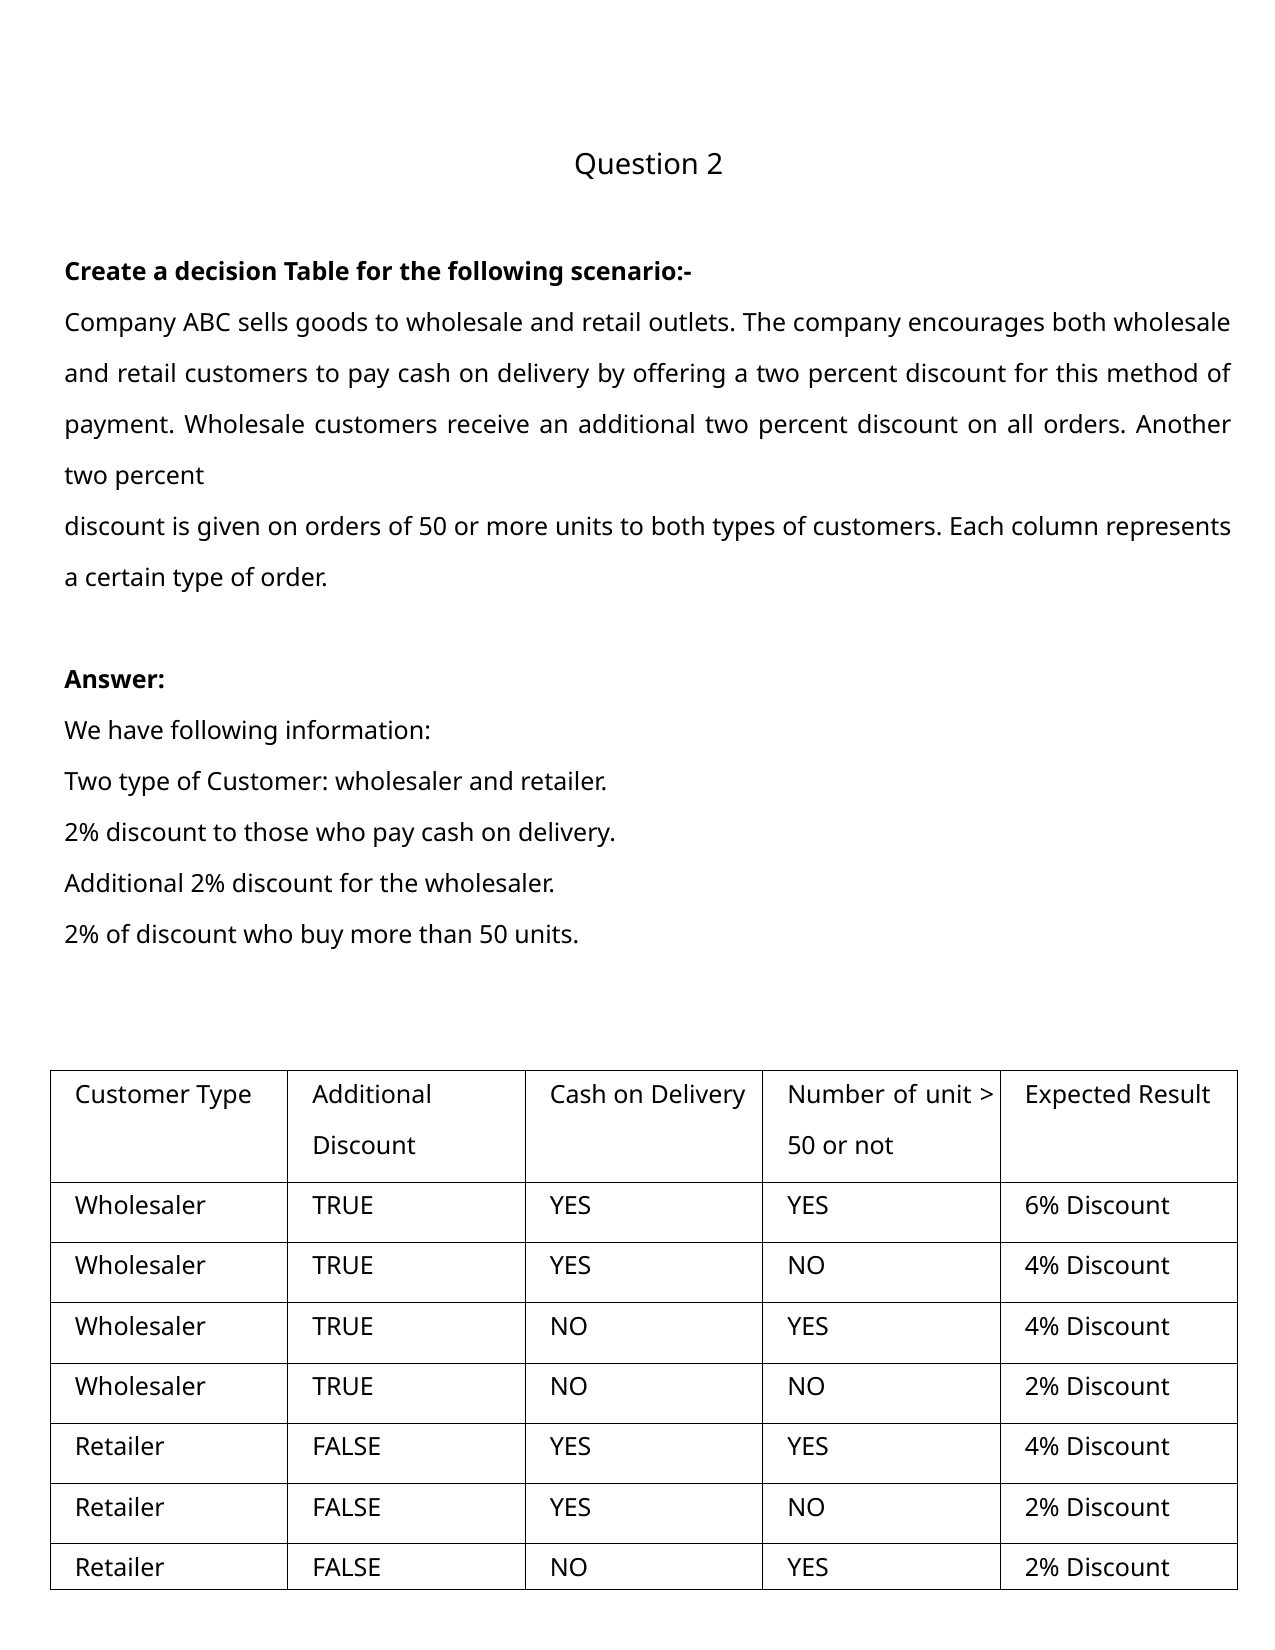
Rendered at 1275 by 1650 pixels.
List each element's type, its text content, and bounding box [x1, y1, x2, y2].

table_cell YES [526, 1183, 762, 1242]
table_header Customer Type [51, 1071, 287, 1181]
text We have following information: [64, 713, 1233, 747]
table_cell Wholesaler [51, 1183, 287, 1242]
table_cell TRUE [288, 1243, 525, 1302]
table_cell 2% Discount [1001, 1364, 1237, 1423]
table_cell YES [763, 1544, 1000, 1589]
table_cell NO [526, 1544, 762, 1589]
table_header Additional Discount [288, 1071, 525, 1181]
table_cell YES [526, 1484, 762, 1543]
text Company ABC sells goods to wholesale and retail outlets. The company encourages both wholesale and retail customers to pay cash on delivery by offering a two percent discount for this method of payment. Wholesale customers receive an additional two percent discount on all orders. Another two percent [64, 304, 1233, 492]
table_cell FALSE [288, 1544, 525, 1589]
table_cell TRUE [288, 1183, 525, 1242]
table_cell Retailer [51, 1544, 287, 1589]
table_header Number of unit > 50 or not [763, 1071, 1000, 1181]
text 2% discount to those who pay cash on delivery. [64, 815, 1233, 849]
table_cell YES [763, 1183, 1000, 1242]
table_cell FALSE [288, 1484, 525, 1543]
table_header Expected Result [1001, 1071, 1237, 1181]
table_cell Wholesaler [51, 1303, 287, 1362]
table_cell YES [526, 1424, 762, 1483]
table_cell Wholesaler [51, 1364, 287, 1423]
table_cell 2% Discount [1001, 1484, 1237, 1543]
text Create a decision Table for the following scenario:- [64, 253, 1233, 287]
text Two type of Customer: wholesaler and retailer. [64, 764, 1233, 798]
text 2% of discount who buy more than 50 units. [64, 917, 1233, 951]
table_cell YES [763, 1424, 1000, 1483]
table_cell FALSE [288, 1424, 525, 1483]
table_cell Wholesaler [51, 1243, 287, 1302]
text Answer: [64, 611, 1233, 696]
table_cell YES [763, 1303, 1000, 1362]
table_cell NO [763, 1243, 1000, 1302]
table_cell YES [526, 1243, 762, 1302]
table_cell 4% Discount [1001, 1424, 1237, 1483]
text Question 2 [64, 143, 1233, 183]
table_cell NO [763, 1484, 1000, 1543]
table_cell TRUE [288, 1303, 525, 1362]
table_cell 2% Discount [1001, 1544, 1237, 1589]
table_cell 4% Discount [1001, 1303, 1237, 1362]
table_cell TRUE [288, 1364, 525, 1423]
table_header Cash on Delivery [526, 1071, 762, 1181]
table_cell NO [526, 1364, 762, 1423]
table_cell NO [526, 1303, 762, 1362]
table_cell Retailer [51, 1484, 287, 1543]
table_cell 6% Discount [1001, 1183, 1237, 1242]
table_cell Retailer [51, 1424, 287, 1483]
text Additional 2% discount for the wholesaler. [64, 866, 1233, 900]
table_cell NO [763, 1364, 1000, 1423]
text discount is given on orders of 50 or more units to both types of customers. Each column represents a certain type of order. [64, 509, 1233, 594]
table_cell 4% Discount [1001, 1243, 1237, 1302]
